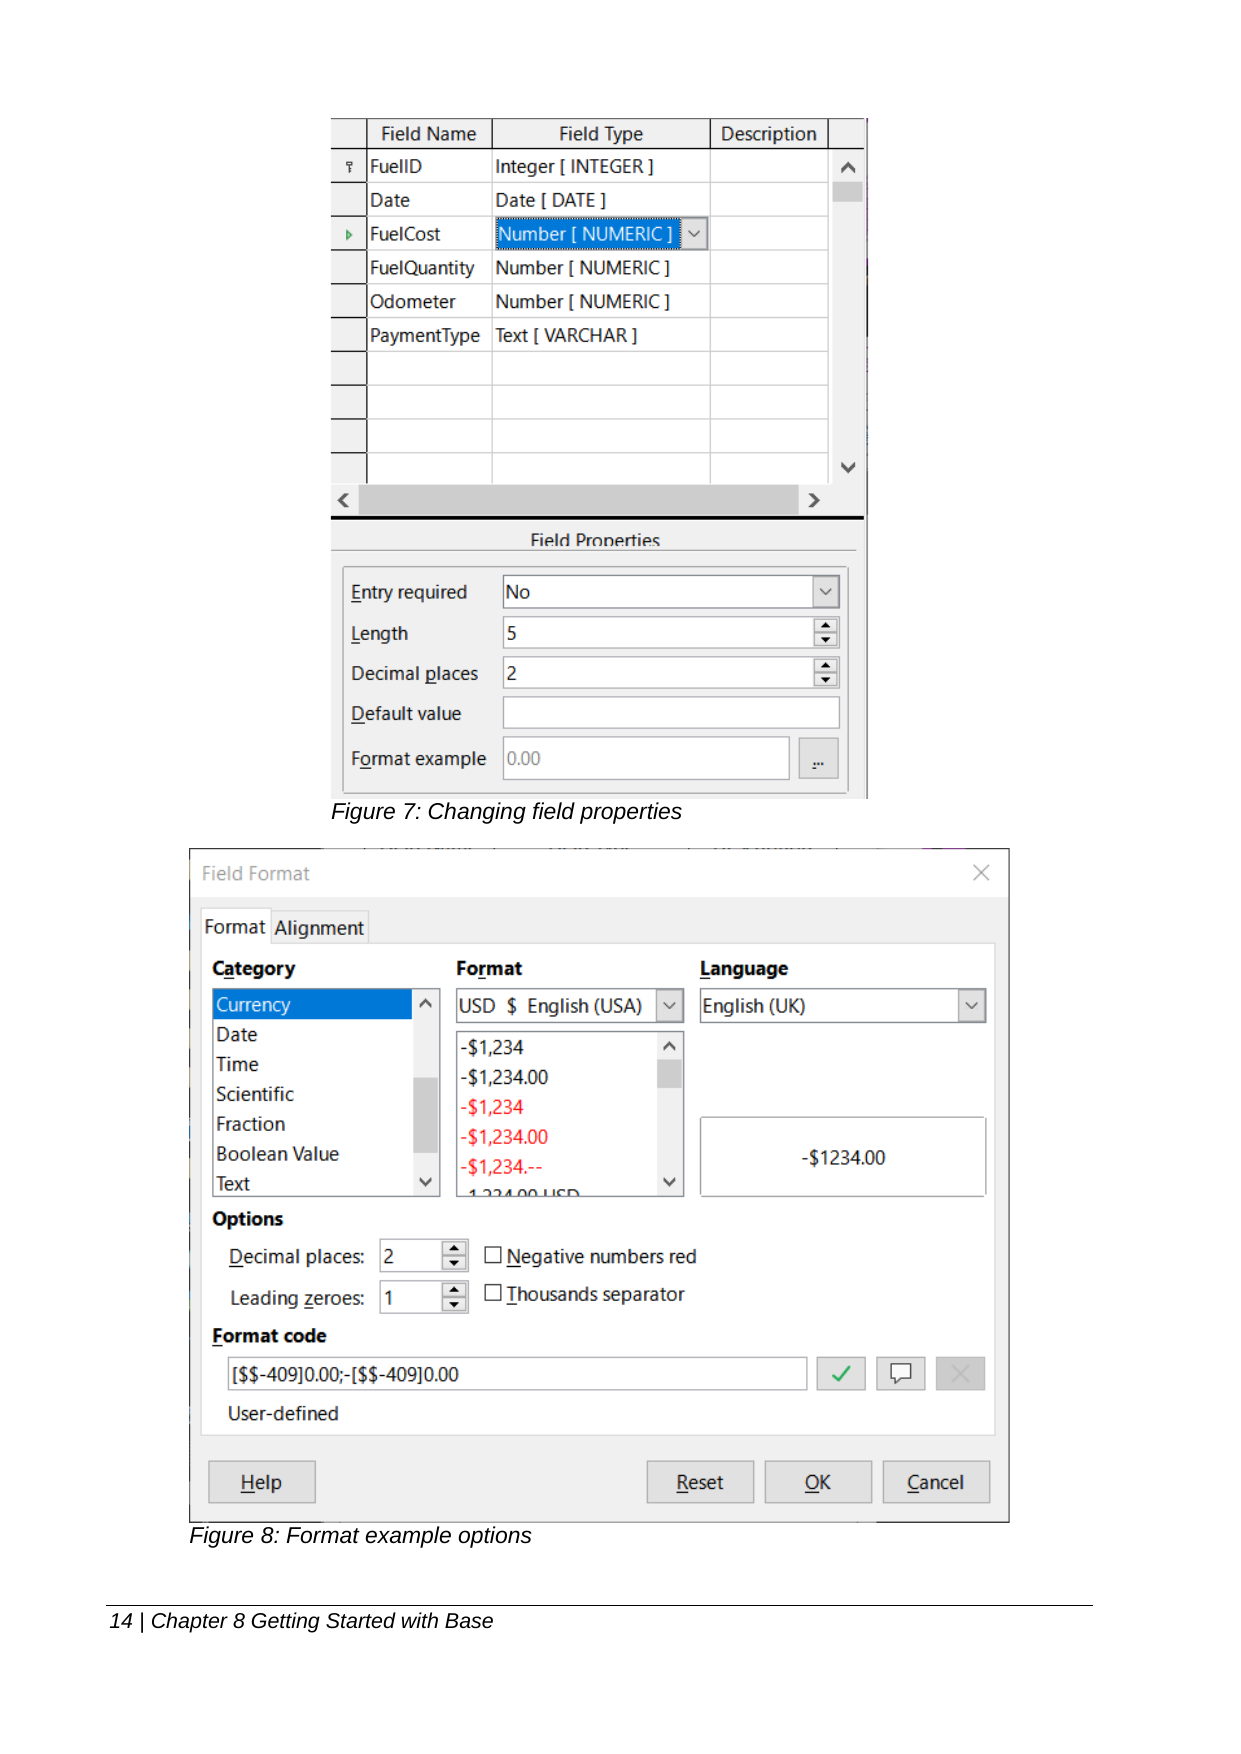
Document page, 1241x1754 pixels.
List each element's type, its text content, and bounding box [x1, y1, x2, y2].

text Figure 8: Format example options [189, 1523, 1010, 1548]
text Figure 7: Changing field properties [331, 799, 868, 824]
picture [189, 848, 1010, 1523]
picture [330, 118, 869, 799]
